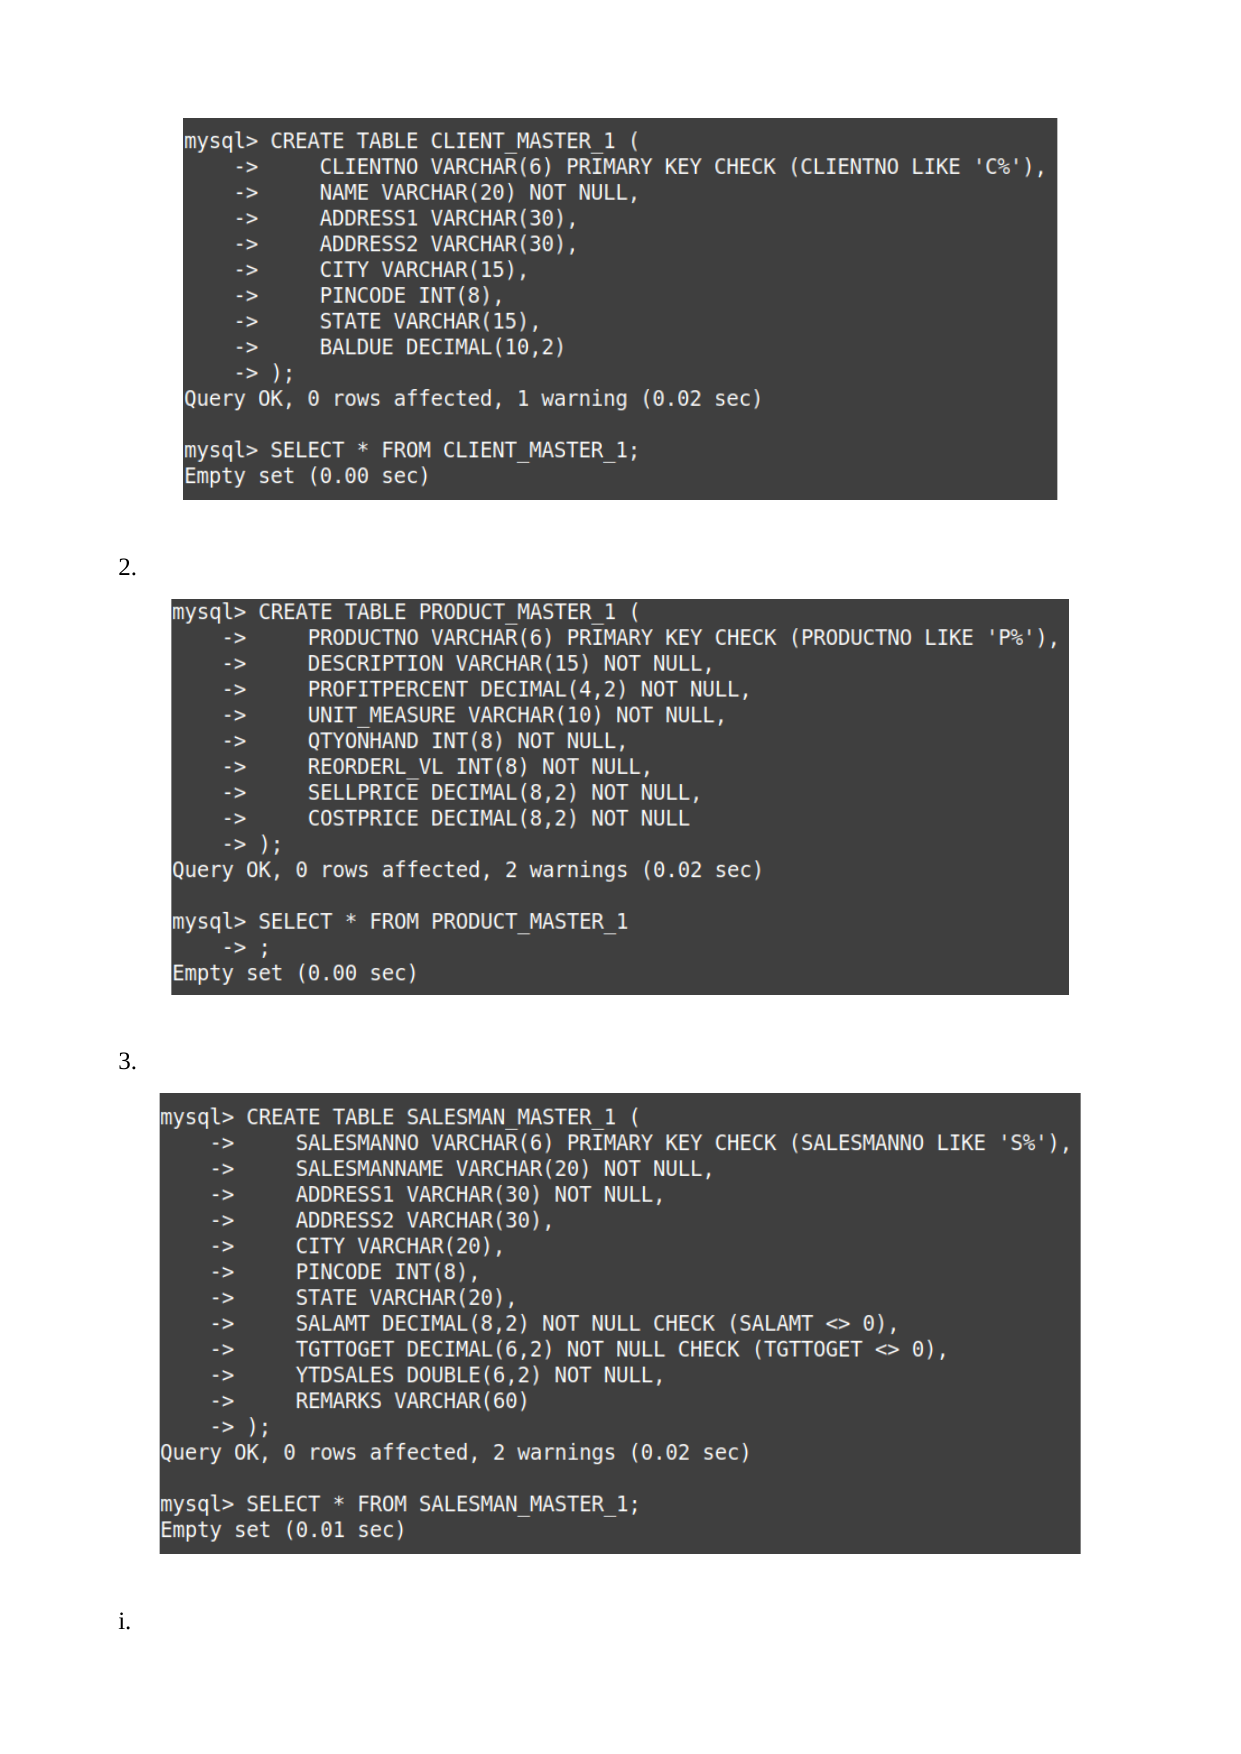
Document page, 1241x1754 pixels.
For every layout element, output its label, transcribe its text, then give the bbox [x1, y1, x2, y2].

text 2. [118, 552, 1122, 580]
picture [171, 599, 1069, 995]
picture [183, 118, 1058, 500]
picture [159, 1093, 1081, 1554]
text 3. [118, 1046, 1122, 1075]
text i. [118, 1606, 1122, 1634]
